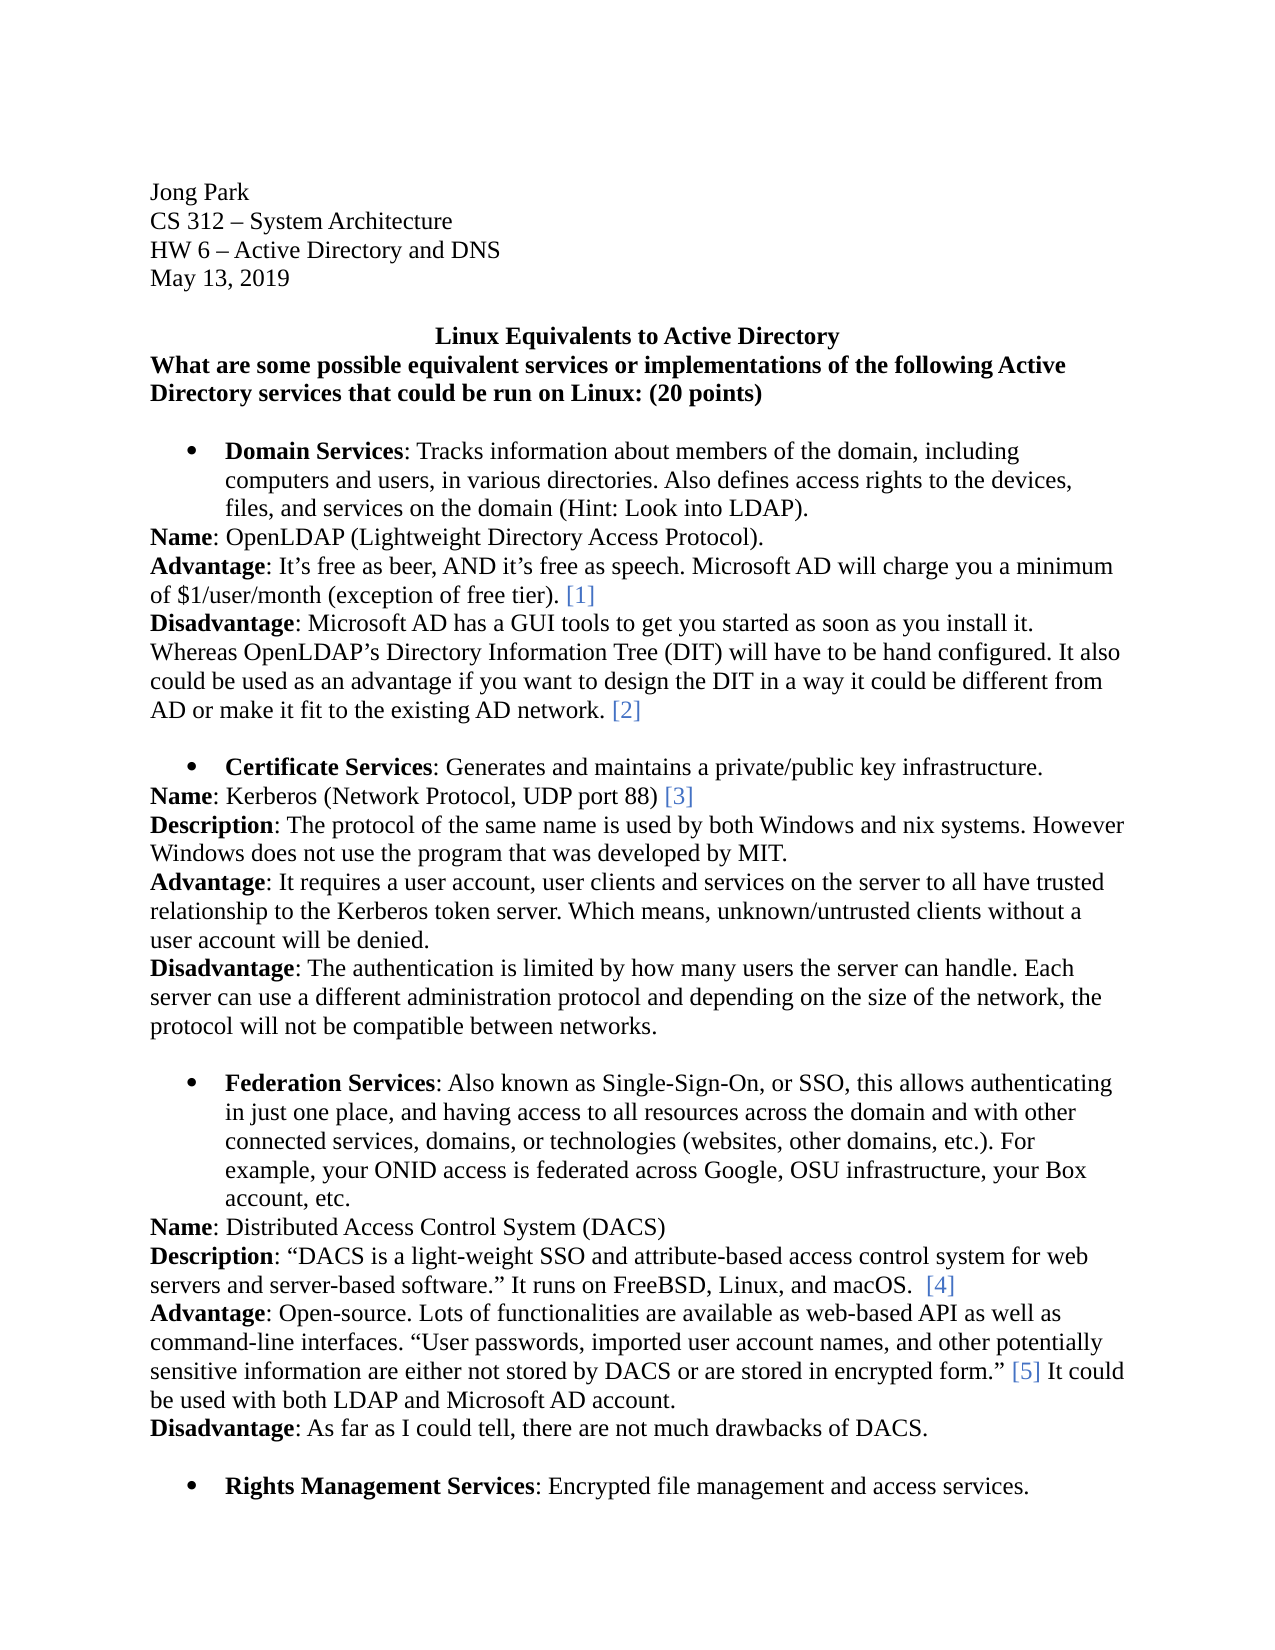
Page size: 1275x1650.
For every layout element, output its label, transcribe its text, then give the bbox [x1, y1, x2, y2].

text Name: OpenLDAP (Lightweight Directory Access Protocol). [150, 522, 1125, 551]
list Domain Services: Tracks information about members of the domain, including computers and users, in various directories. Also defines access rights to the devices, files, and services on the domain (Hint: Look into LDAP). [187, 436, 1125, 522]
text Jong Park [150, 177, 1125, 206]
text Description: “DACS is a light-weight SSO and attribute-based access control system for web servers and server-based software.” It runs on FreeBSD, Linux, and macOS. [4] [150, 1241, 1125, 1298]
text Advantage: Open-source. Lots of functionalities are available as web-based API as well as command-line interfaces. “User passwords, imported user account names, and other potentially sensitive information are either not stored by DACS or are stored in encrypted form.” [5] It could be used with both LDAP and Microsoft AD account. [150, 1298, 1125, 1413]
text Linux Equivalents to Active Directory [150, 321, 1125, 350]
list Certificate Services: Generates and maintains a private/public key infrastructure. [187, 752, 1125, 781]
list Federation Services: Also known as Single-Sign-On, or SSO, this allows authenticating in just one place, and having access to all resources across the domain and with other connected services, domains, or technologies (websites, other domains, etc.). For example, your ONID access is federated across Google, OSU infrastructure, your Box account, etc. [187, 1068, 1125, 1212]
list Rights Management Services: Encrypted file management and access services. [187, 1471, 1125, 1500]
text Advantage: It requires a user account, user clients and services on the server to all have trusted relationship to the Kerberos token server. Which means, unknown/untrusted clients without a user account will be denied. [150, 867, 1125, 953]
text May 13, 2019 [150, 263, 1125, 292]
text Disadvantage: As far as I could tell, there are not much drawbacks of DACS. [150, 1413, 1125, 1442]
text Name: Kerberos (Network Protocol, UDP port 88) [3] [150, 781, 1125, 810]
text CS 312 – System Architecture [150, 206, 1125, 235]
text Description: The protocol of the same name is used by both Windows and nix systems. However Windows does not use the program that was developed by MIT. [150, 810, 1125, 867]
text Disadvantage: Microsoft AD has a GUI tools to get you started as soon as you install it. Whereas OpenLDAP’s Directory Information Tree (DIT) will have to be hand configured. It also could be used as an advantage if you want to design the DIT in a way it could be different from AD or make it fit to the existing AD network. [2] [150, 608, 1125, 723]
text Disadvantage: The authentication is limited by how many users the server can handle. Each server can use a different administration protocol and depending on the size of the network, the protocol will not be compatible between networks. [150, 953, 1125, 1040]
text What are some possible equivalent services or implementations of the following Active Directory services that could be run on Linux: (20 points) [150, 350, 1125, 407]
text Advantage: It’s free as beer, AND it’s free as speech. Microsoft AD will charge you a minimum of $1/user/month (exception of free tier). [1] [150, 551, 1125, 608]
text HW 6 – Active Directory and DNS [150, 235, 1125, 263]
text Name: Distributed Access Control System (DACS) [150, 1212, 1125, 1241]
